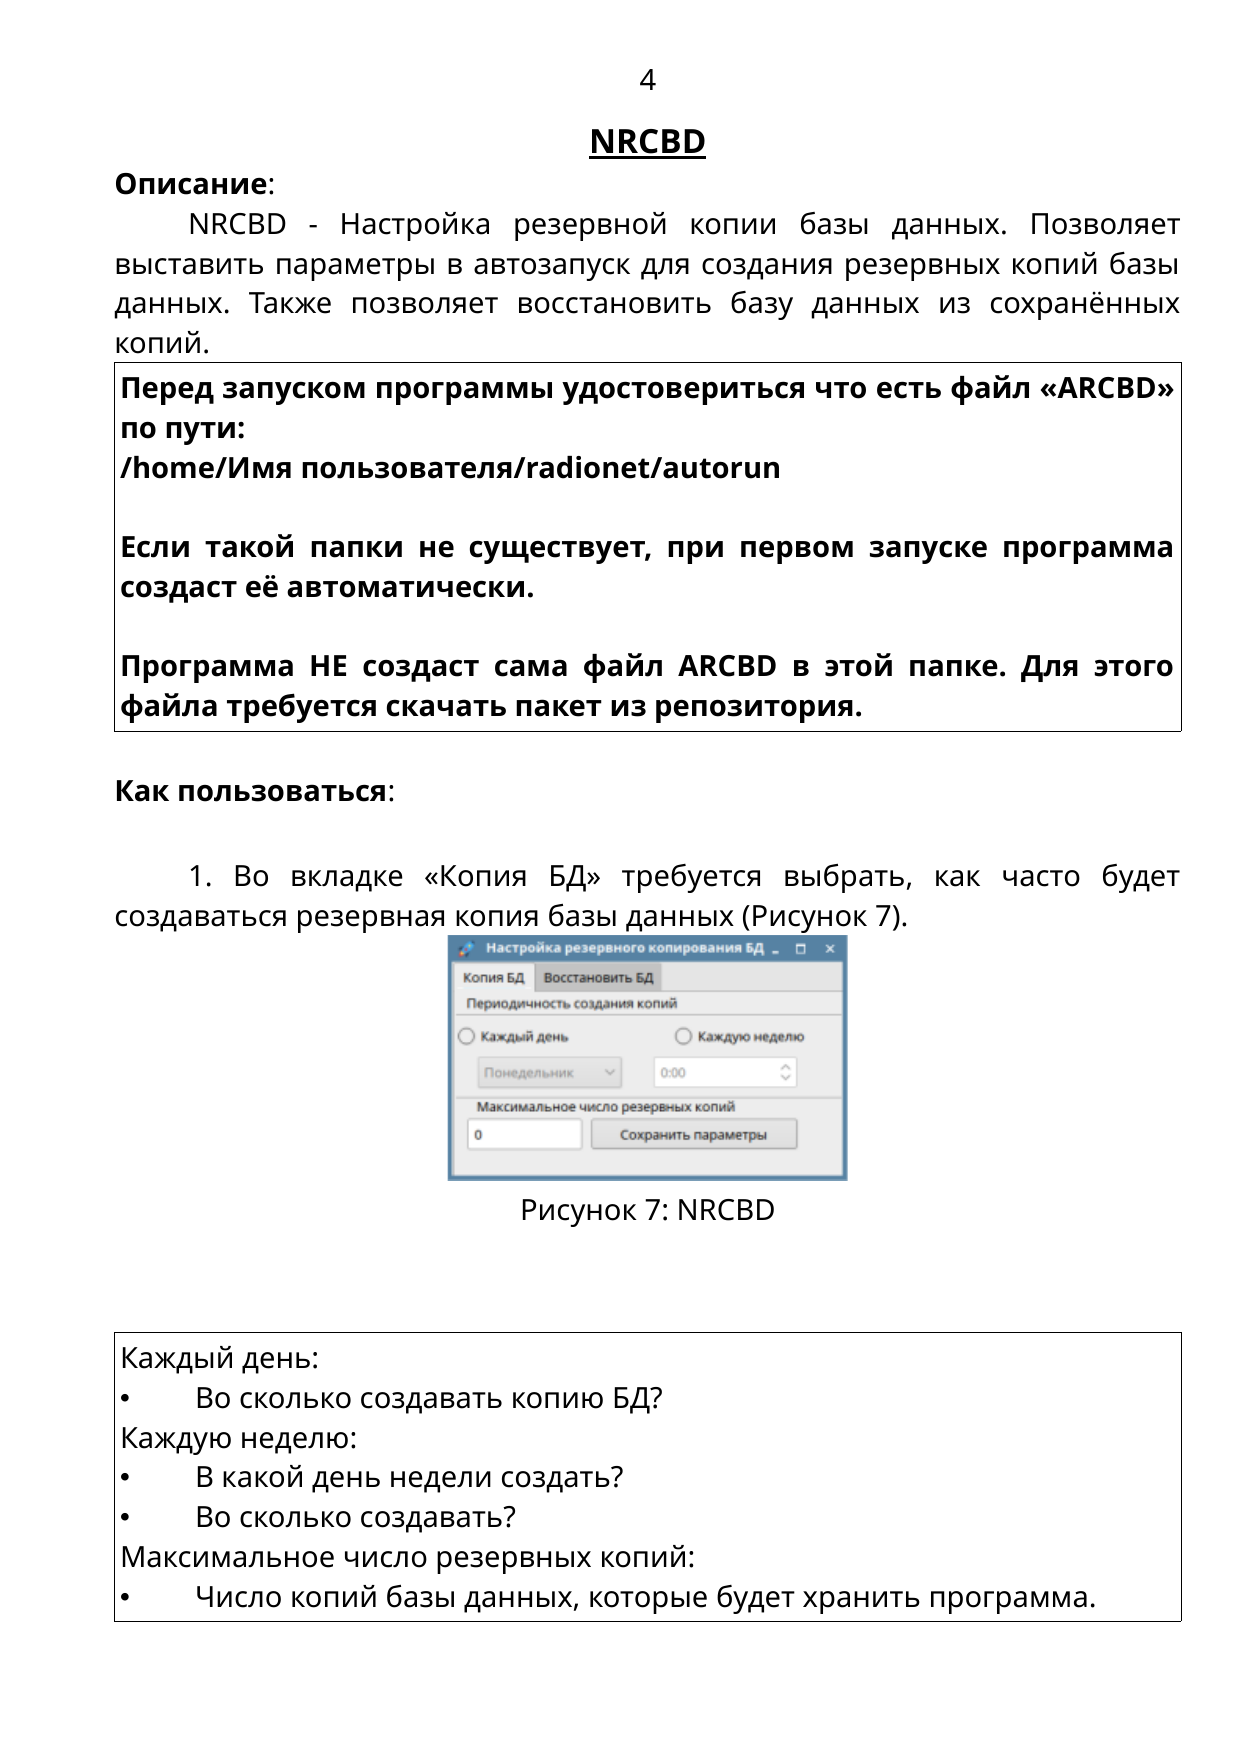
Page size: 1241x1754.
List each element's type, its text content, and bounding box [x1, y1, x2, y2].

text Описание: [114, 163, 1181, 203]
text Как пользоваться: [114, 771, 1181, 810]
text 1. Во вкладке «Копия БД» требуется выбрать, как часто будет создаваться резервная копия базы данных (Рисунок 7). [114, 856, 1181, 935]
picture [447, 935, 848, 1181]
text NRCBD [114, 118, 1181, 163]
table_header Каждый день: Во сколько создавать копию БД? Каждую неделю: В какой день недели создать? Во сколько создавать? Максимальное число резервных копий: Число копий базы данных, которые будет хранить программа. [115, 1333, 1181, 1621]
table_header Перед запуском программы удостовериться что есть файл «ARCBD» по пути: /home/Имя пользователя/radionet/autorun Если такой папки не существует, при первом запуске программа создаст её автоматически. Программа НЕ создаст сама файл ARCBD в этой папке. Для этого файла требуется скачать пакет из репозитория. [115, 363, 1181, 731]
text NRCBD - Настройка резервной копии базы данных. Позволяет выставить параметры в автозапуск для создания резервных копий базы данных. Также позволяет восстановить базу данных из сохранённых копий. [114, 203, 1181, 362]
text Рисунок 7: NRCBD [448, 1181, 848, 1228]
